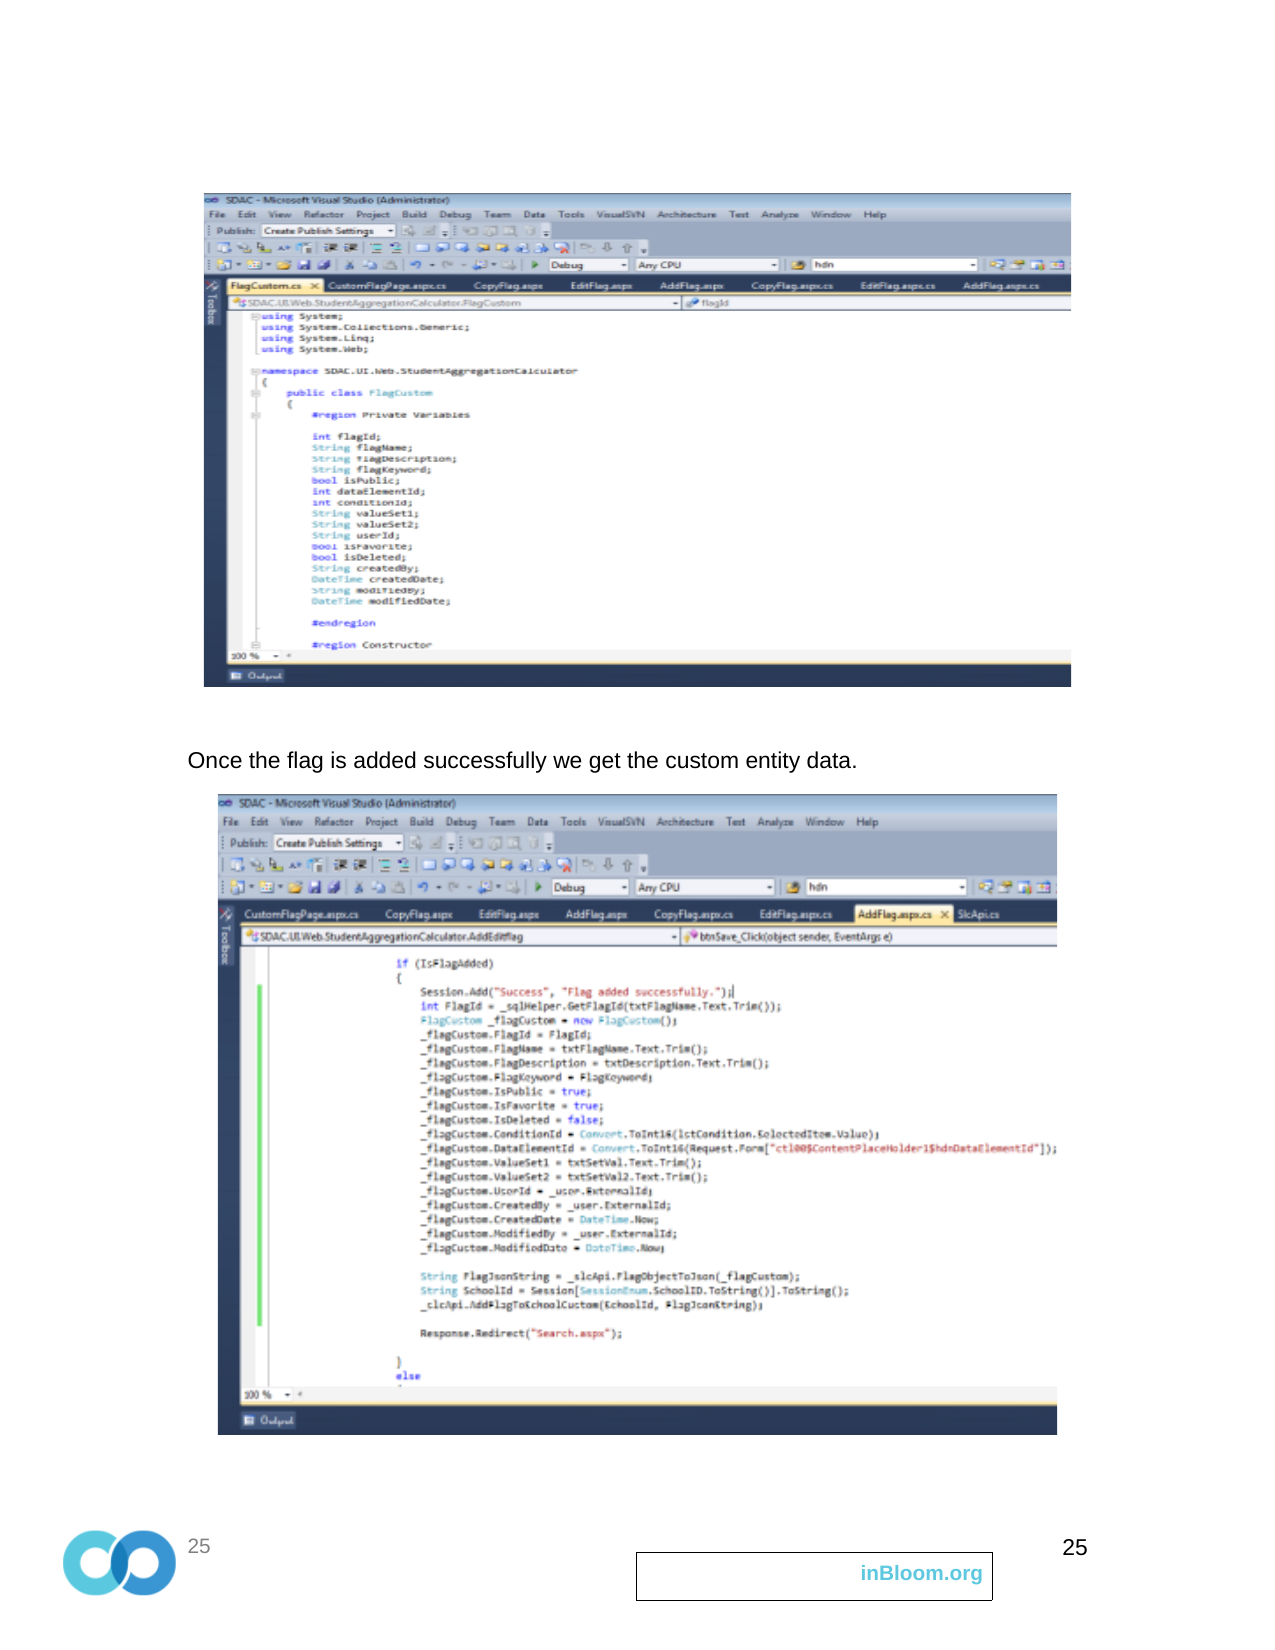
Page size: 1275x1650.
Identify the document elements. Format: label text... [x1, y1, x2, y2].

picture [53, 1518, 926, 1635]
text Once the flag is added successfully we get the custom entity data. [187, 747, 1087, 773]
